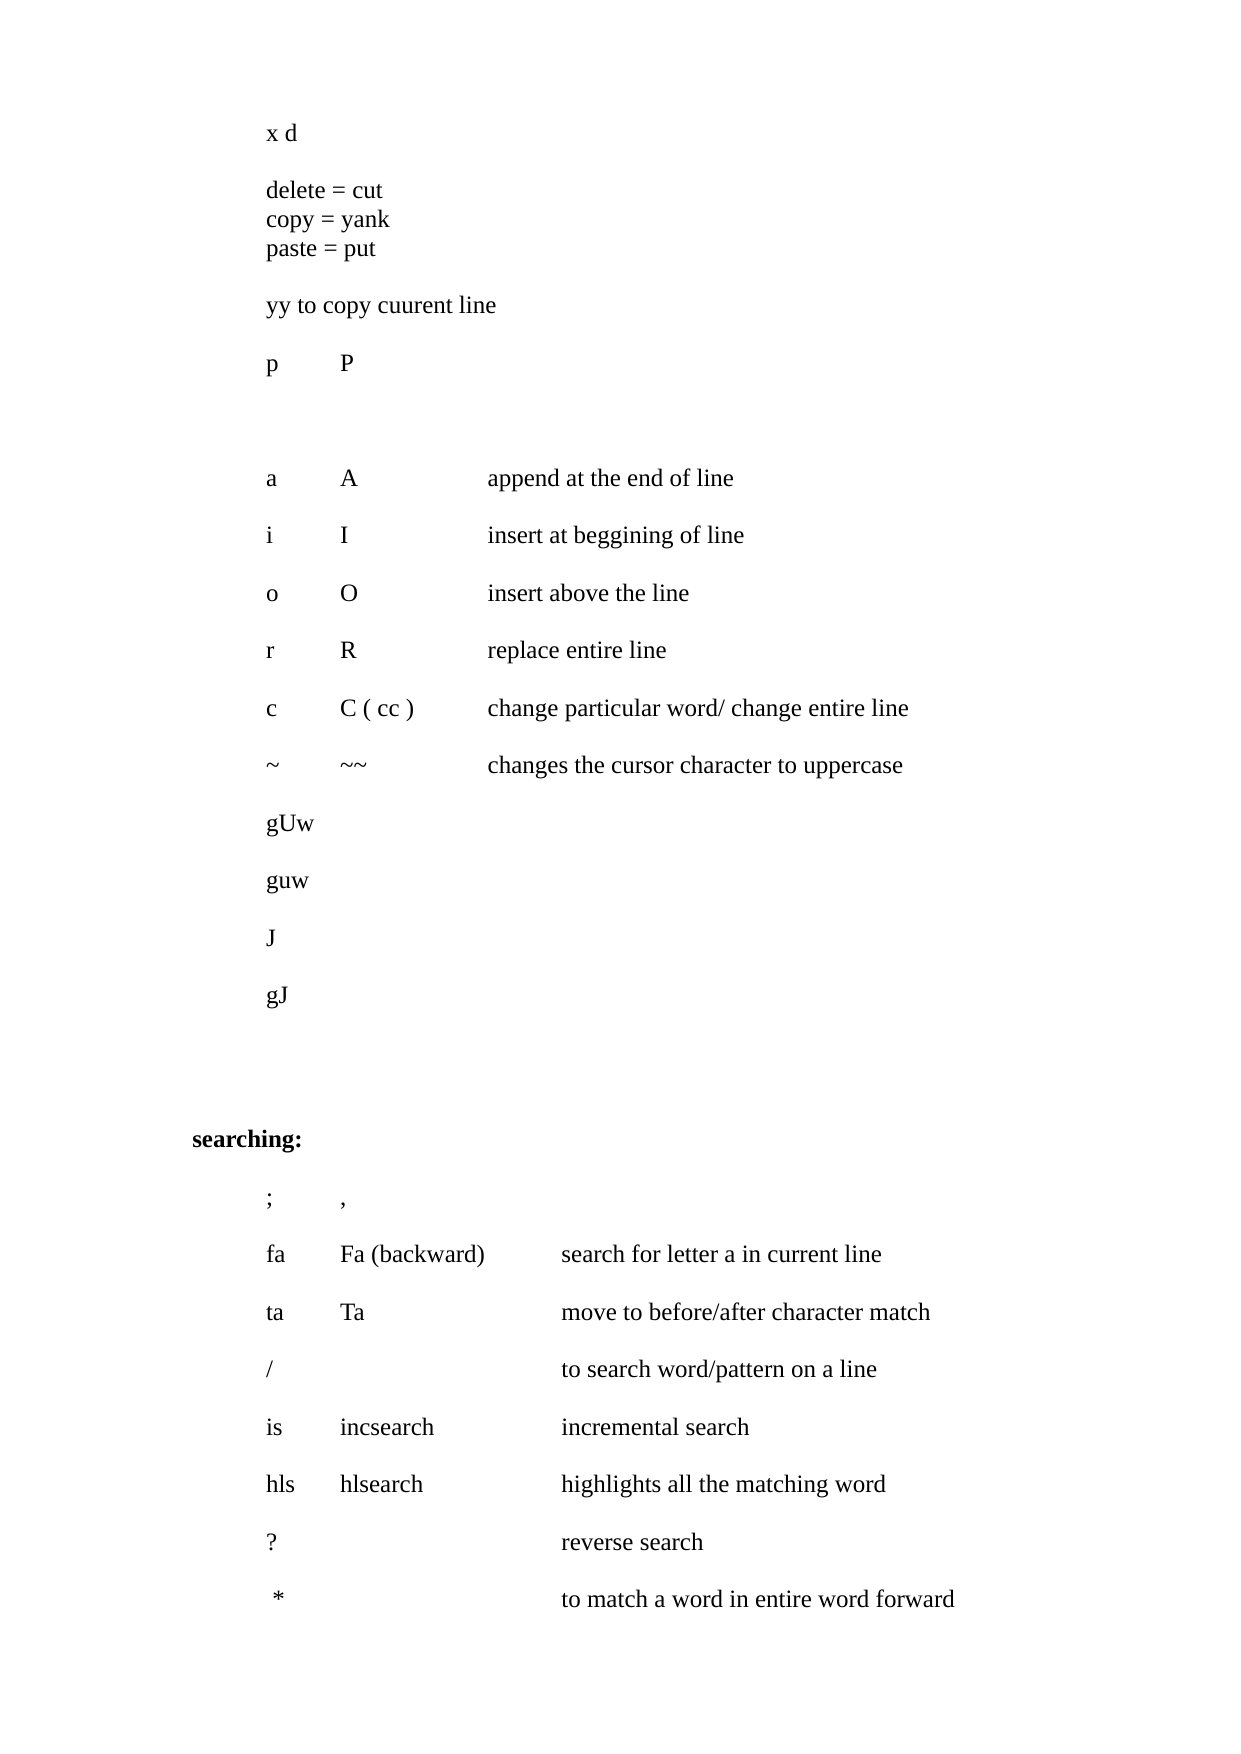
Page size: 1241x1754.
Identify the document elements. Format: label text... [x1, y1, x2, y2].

text copy = yank [118, 204, 1122, 233]
text / to search word/pattern on a line [118, 1354, 1122, 1383]
text fa Fa (backward) search for letter a in current line [118, 1239, 1122, 1268]
text paste = put [118, 233, 1122, 262]
text searching: [118, 1124, 1122, 1153]
text yy to copy cuurent line [118, 291, 1122, 319]
text r R replace entire line [118, 636, 1122, 664]
text ; , [118, 1182, 1122, 1211]
text a A append at the end of line [118, 463, 1122, 492]
text J [118, 923, 1122, 952]
text x d [118, 118, 1122, 147]
text hls hlsearch highlights all the matching word [118, 1469, 1122, 1498]
text o O insert above the line [118, 578, 1122, 607]
text i I insert at beggining of line [118, 521, 1122, 549]
text gJ [118, 981, 1122, 1009]
text gUw [118, 808, 1122, 837]
text * to match a word in entire word forward [118, 1584, 1122, 1613]
text c C ( cc ) change particular word/ change entire line [118, 693, 1122, 722]
text ~ ~~ changes the cursor character to uppercase [118, 751, 1122, 779]
text is incsearch incremental search [118, 1412, 1122, 1441]
text guw [118, 866, 1122, 894]
text ta Ta move to before/after character match [118, 1297, 1122, 1326]
text p P [118, 348, 1122, 377]
text ? reverse search [118, 1527, 1122, 1556]
text delete = cut [118, 176, 1122, 204]
